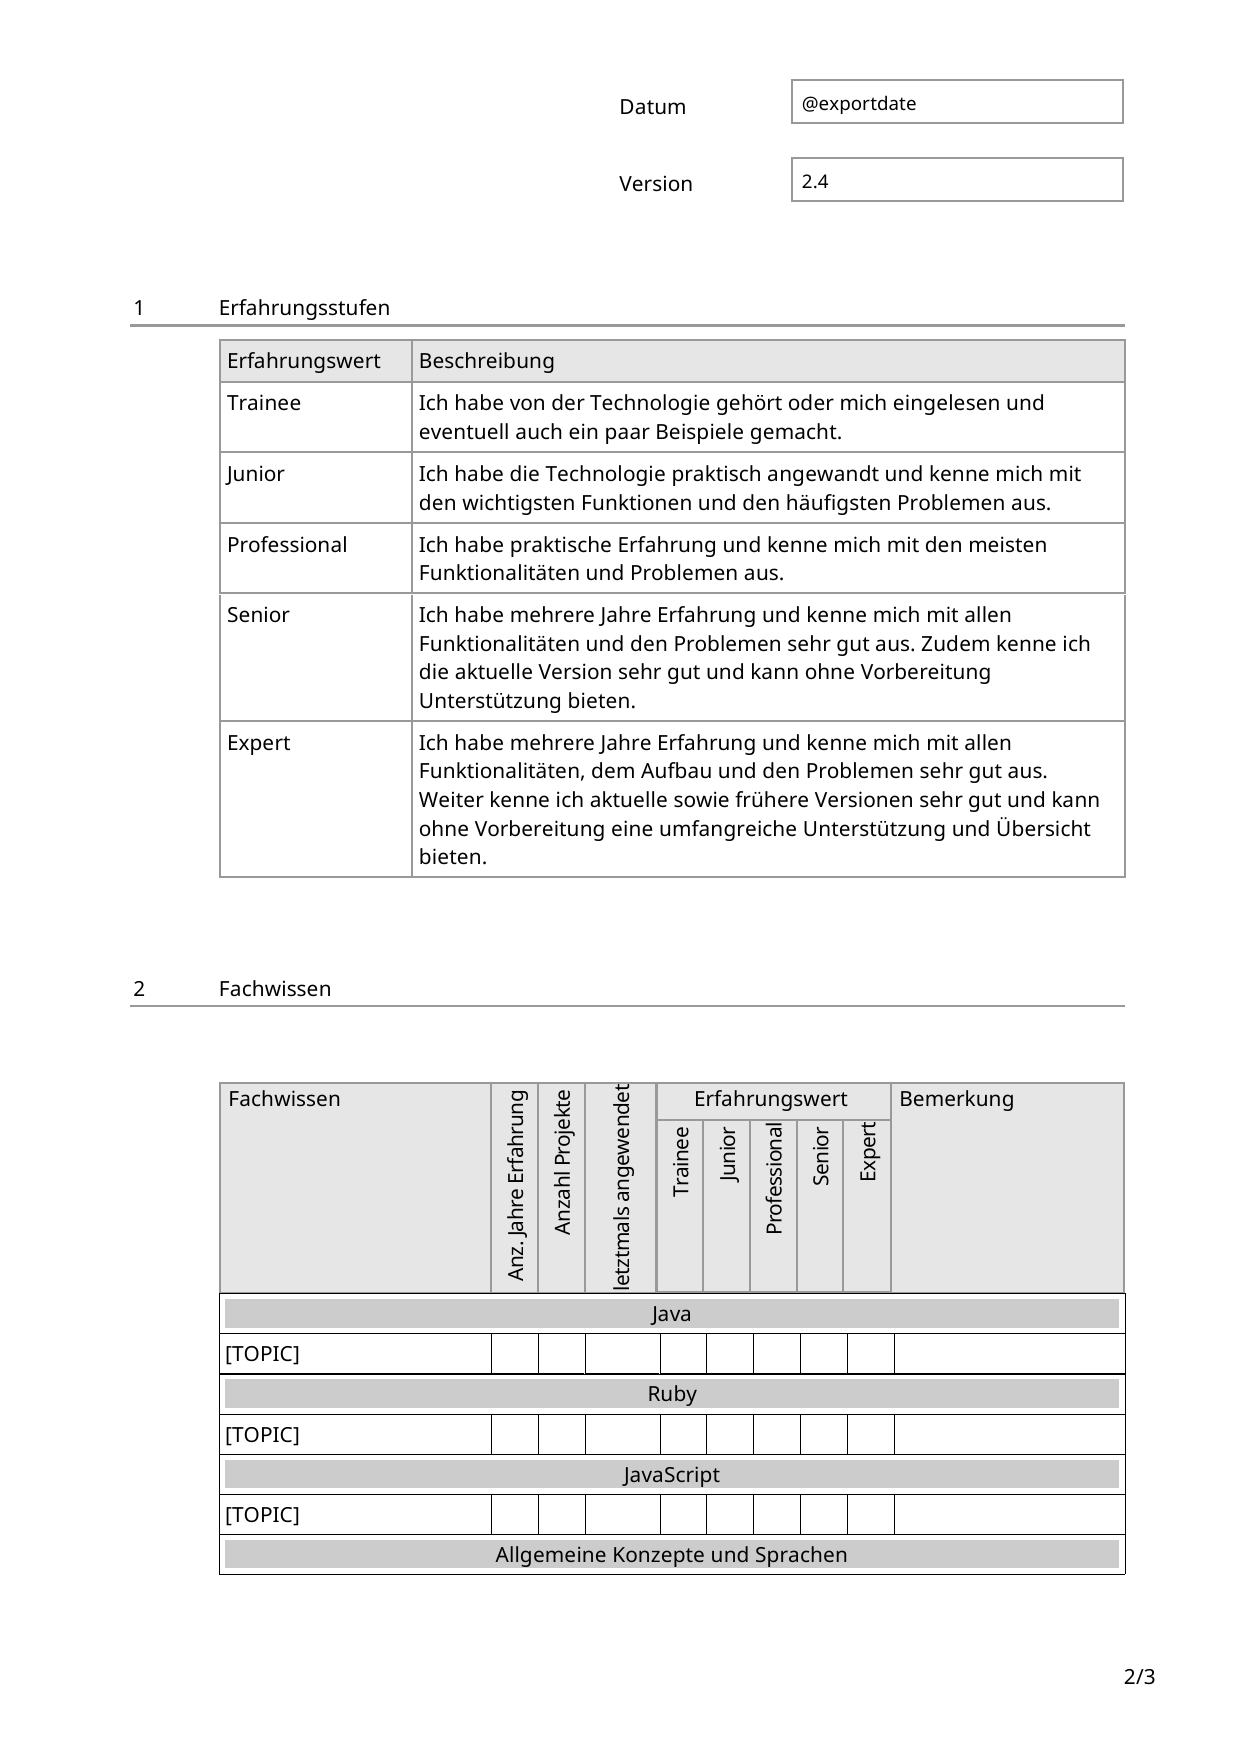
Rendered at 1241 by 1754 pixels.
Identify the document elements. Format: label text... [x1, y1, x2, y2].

table_cell [492, 1415, 538, 1454]
table_cell [848, 1495, 894, 1534]
table_cell Trainee [221, 383, 411, 451]
table_cell [539, 1495, 584, 1534]
table_cell [586, 1415, 659, 1454]
table_header [785, 152, 1125, 198]
table_header Datum [619, 74, 785, 120]
table_cell [492, 1334, 538, 1373]
table_header [793, 81, 1122, 120]
table_cell [661, 1334, 706, 1373]
table_header JavaScript [220, 1455, 1125, 1494]
table_cell Senior [221, 595, 411, 720]
subtitle Erfahrungsstufen [130, 290, 1125, 324]
table_cell Ich habe mehrere Jahre Erfahrung und kenne mich mit allen Funktionalitäten und den Problemen sehr gut aus. Zudem kenne ich die aktuelle Version sehr gut und kann ohne Vorbereitung Unterstützung bieten. [413, 595, 1124, 720]
table_cell [801, 1415, 847, 1454]
table_cell [TOPIC] [220, 1334, 491, 1373]
table_cell [848, 1334, 894, 1373]
table_cell [TOPIC] [220, 1495, 491, 1534]
table_cell [754, 1415, 800, 1454]
table_cell [707, 1495, 753, 1534]
table_header Erfahrungswert [658, 1084, 890, 1119]
table_cell Trainee [658, 1121, 702, 1291]
table_cell Expert [221, 722, 411, 876]
table_cell [TOPIC] [220, 1415, 491, 1454]
table_cell Junior [221, 453, 411, 522]
table_header Beschreibung [413, 341, 1124, 381]
table_cell Ich habe von der Technologie gehört oder mich eingelesen und eventuell auch ein paar Beispiele gemacht. [413, 383, 1124, 451]
table_header [793, 159, 1122, 198]
subtitle Fachwissen [130, 971, 1125, 1005]
table_header Version [619, 152, 785, 198]
table_cell Professional [221, 524, 411, 592]
table_cell Junior [704, 1121, 749, 1291]
table_cell Ich habe praktische Erfahrung und kenne mich mit den meisten Funktionalitäten und Problemen aus. [413, 524, 1124, 592]
table_cell [539, 1334, 584, 1373]
table_cell [754, 1495, 800, 1534]
table_cell [539, 1415, 584, 1454]
table_header Java [220, 1294, 1125, 1333]
table_cell [586, 1334, 659, 1373]
table_header Bemerkung [892, 1084, 1123, 1292]
table_header Anzahl Projekte [539, 1084, 584, 1292]
table_cell [895, 1495, 1125, 1534]
table_cell Professional [751, 1121, 796, 1291]
table_cell [801, 1495, 847, 1534]
table_header Anz. Jahre Erfahrung [492, 1084, 537, 1292]
table_cell Expert [844, 1121, 890, 1291]
table_header Erfahrungswert [221, 341, 411, 381]
table_cell [586, 1495, 659, 1534]
table_cell [661, 1495, 706, 1534]
table_cell [707, 1415, 753, 1454]
table_cell [492, 1495, 538, 1534]
table_cell [848, 1415, 894, 1454]
table_cell [707, 1334, 753, 1373]
table_cell [661, 1415, 706, 1454]
table_cell Ich habe mehrere Jahre Erfahrung und kenne mich mit allen Funktionalitäten, dem Aufbau und den Problemen sehr gut aus. Weiter kenne ich aktuelle sowie frühere Versionen sehr gut und kann ohne Vorbereitung eine umfangreiche Unterstützung und Übersicht bieten. [413, 722, 1124, 876]
table_cell [801, 1334, 847, 1373]
table_cell Senior [798, 1121, 842, 1291]
table_header [785, 74, 1125, 120]
table_cell [895, 1415, 1125, 1454]
table_header Ruby [220, 1375, 1125, 1414]
table_header letztmals angewendet [586, 1084, 655, 1292]
table_header Allgemeine Konzepte und Sprachen [220, 1535, 1125, 1574]
table_cell [754, 1334, 800, 1373]
table_cell Ich habe die Technologie praktisch angewandt und kenne mich mit den wichtigsten Funktionen und den häufigsten Problemen aus. [413, 453, 1124, 522]
table_cell [895, 1334, 1125, 1373]
table_header Fachwissen [221, 1084, 490, 1292]
